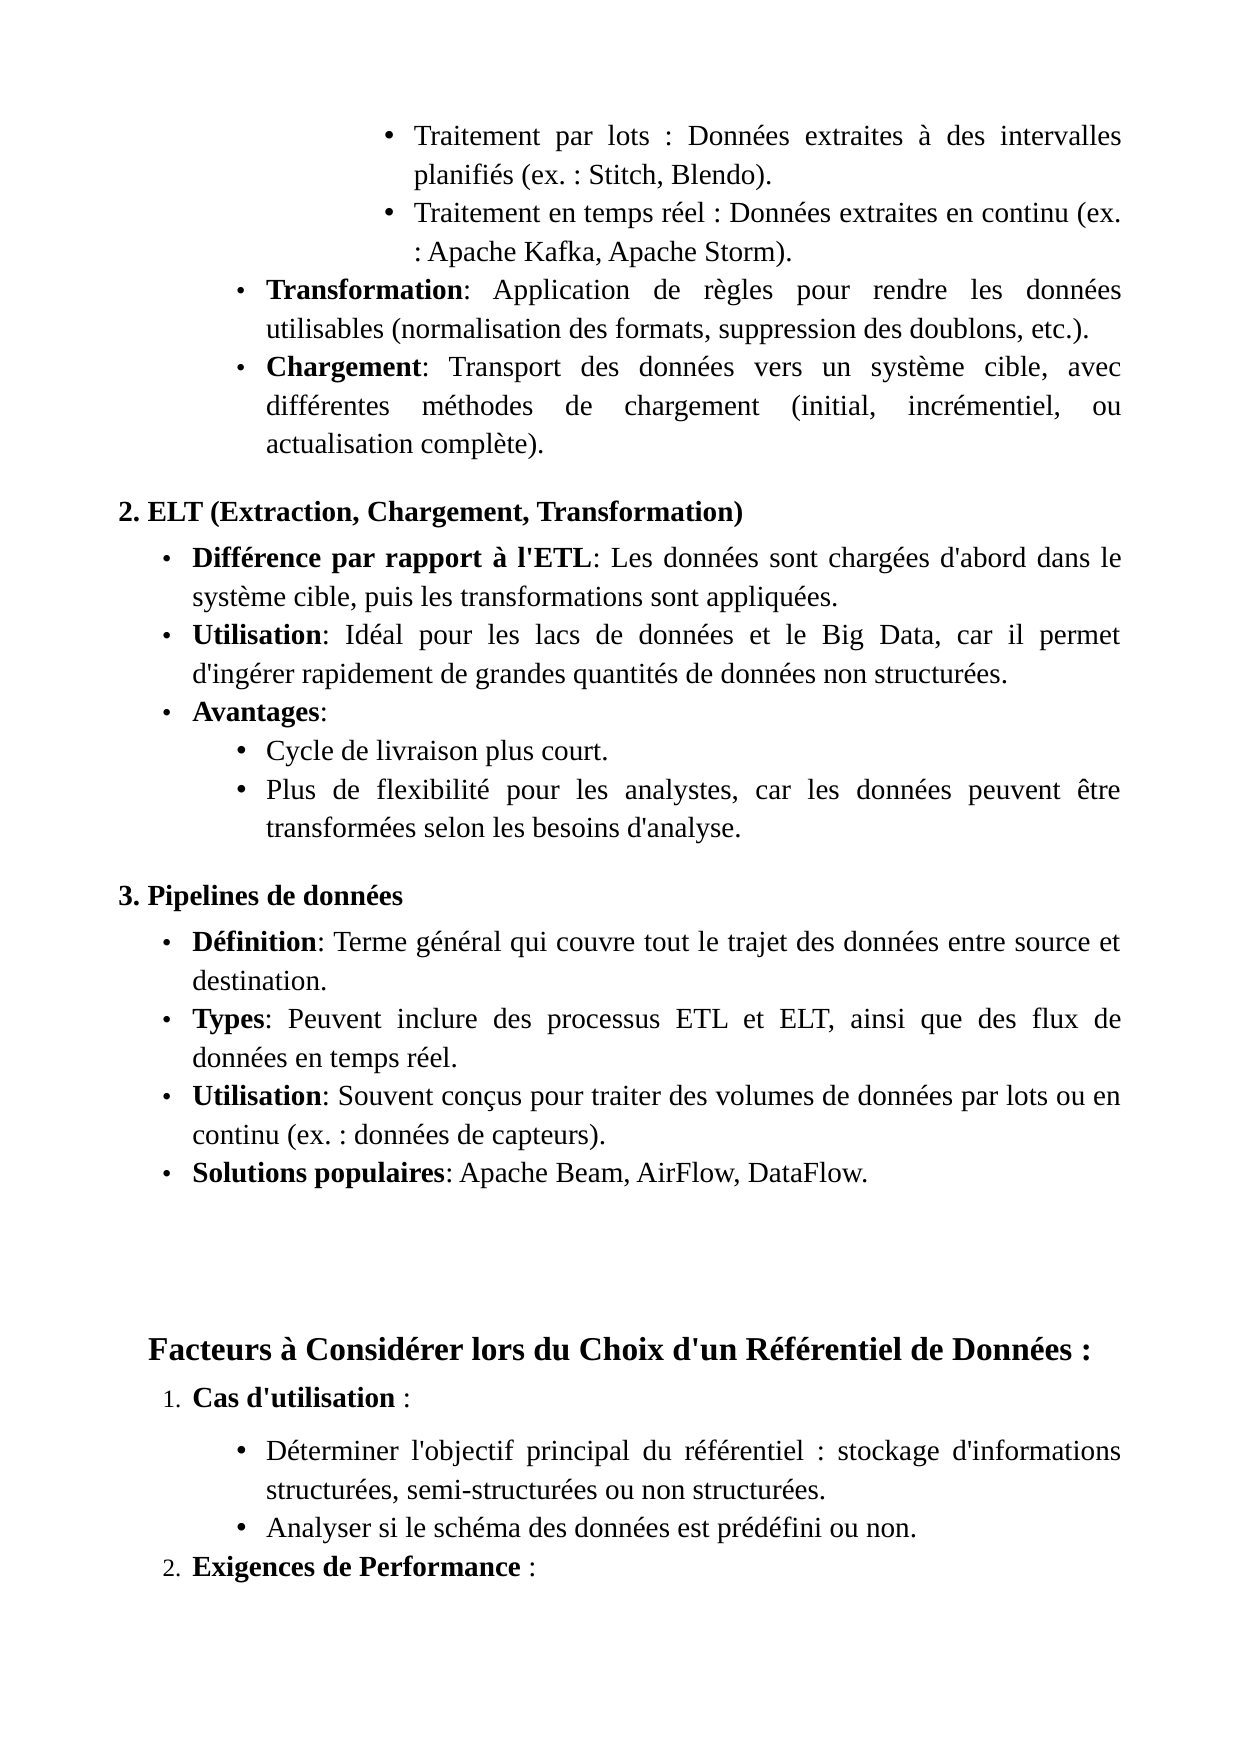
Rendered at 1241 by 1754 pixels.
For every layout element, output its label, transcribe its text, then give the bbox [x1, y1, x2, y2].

list Types: Peuvent inclure des processus ETL et ELT, ainsi que des flux de données en temps réel. [162, 1001, 1122, 1073]
list Utilisation: Idéal pour les lacs de données et le Big Data, car il permet d'ingérer rapidement de grandes quantités de données non structurées. [162, 617, 1122, 689]
subtitle 2. ELT (Extraction, Chargement, Transformation) [118, 494, 1122, 528]
list Traitement par lots : Données extraites à des intervalles planifiés (ex. : Stitch, Blendo). [384, 118, 1122, 190]
list Traitement en temps réel : Données extraites en continu (ex. : Apache Kafka, Apache Storm). [384, 195, 1122, 267]
subtitle Facteurs à Considérer lors du Choix d'un Référentiel de Données : [118, 1329, 1122, 1368]
list Plus de flexibilité pour les analystes, car les données peuvent être transformées selon les besoins d'analyse. [236, 772, 1122, 844]
list Avantages: [162, 694, 1122, 728]
list Cas d'utilisation : [162, 1380, 1122, 1414]
list Chargement: Transport des données vers un système cible, avec différentes méthodes de chargement (initial, incrémentiel, ou actualisation complète). [236, 349, 1122, 460]
list Définition: Terme général qui couvre tout le trajet des données entre source et destination. [162, 924, 1122, 996]
subtitle 3. Pipelines de données [118, 878, 1122, 912]
list Déterminer l'objectif principal du référentiel : stockage d'informations structurées, semi-structurées ou non structurées. [236, 1433, 1122, 1506]
list Analyser si le schéma des données est prédéfini ou non. [236, 1511, 1122, 1544]
list Différence par rapport à l'ETL: Les données sont chargées d'abord dans le système cible, puis les transformations sont appliquées. [162, 540, 1122, 612]
list Exigences de Performance : [162, 1549, 1122, 1583]
list Transformation: Application de règles pour rendre les données utilisables (normalisation des formats, suppression des doublons, etc.). [236, 272, 1122, 344]
list Solutions populaires: Apache Beam, AirFlow, DataFlow. [162, 1155, 1122, 1189]
list Utilisation: Souvent conçus pour traiter des volumes de données par lots ou en continu (ex. : données de capteurs). [162, 1078, 1122, 1150]
list Cycle de livraison plus court. [236, 733, 1122, 767]
